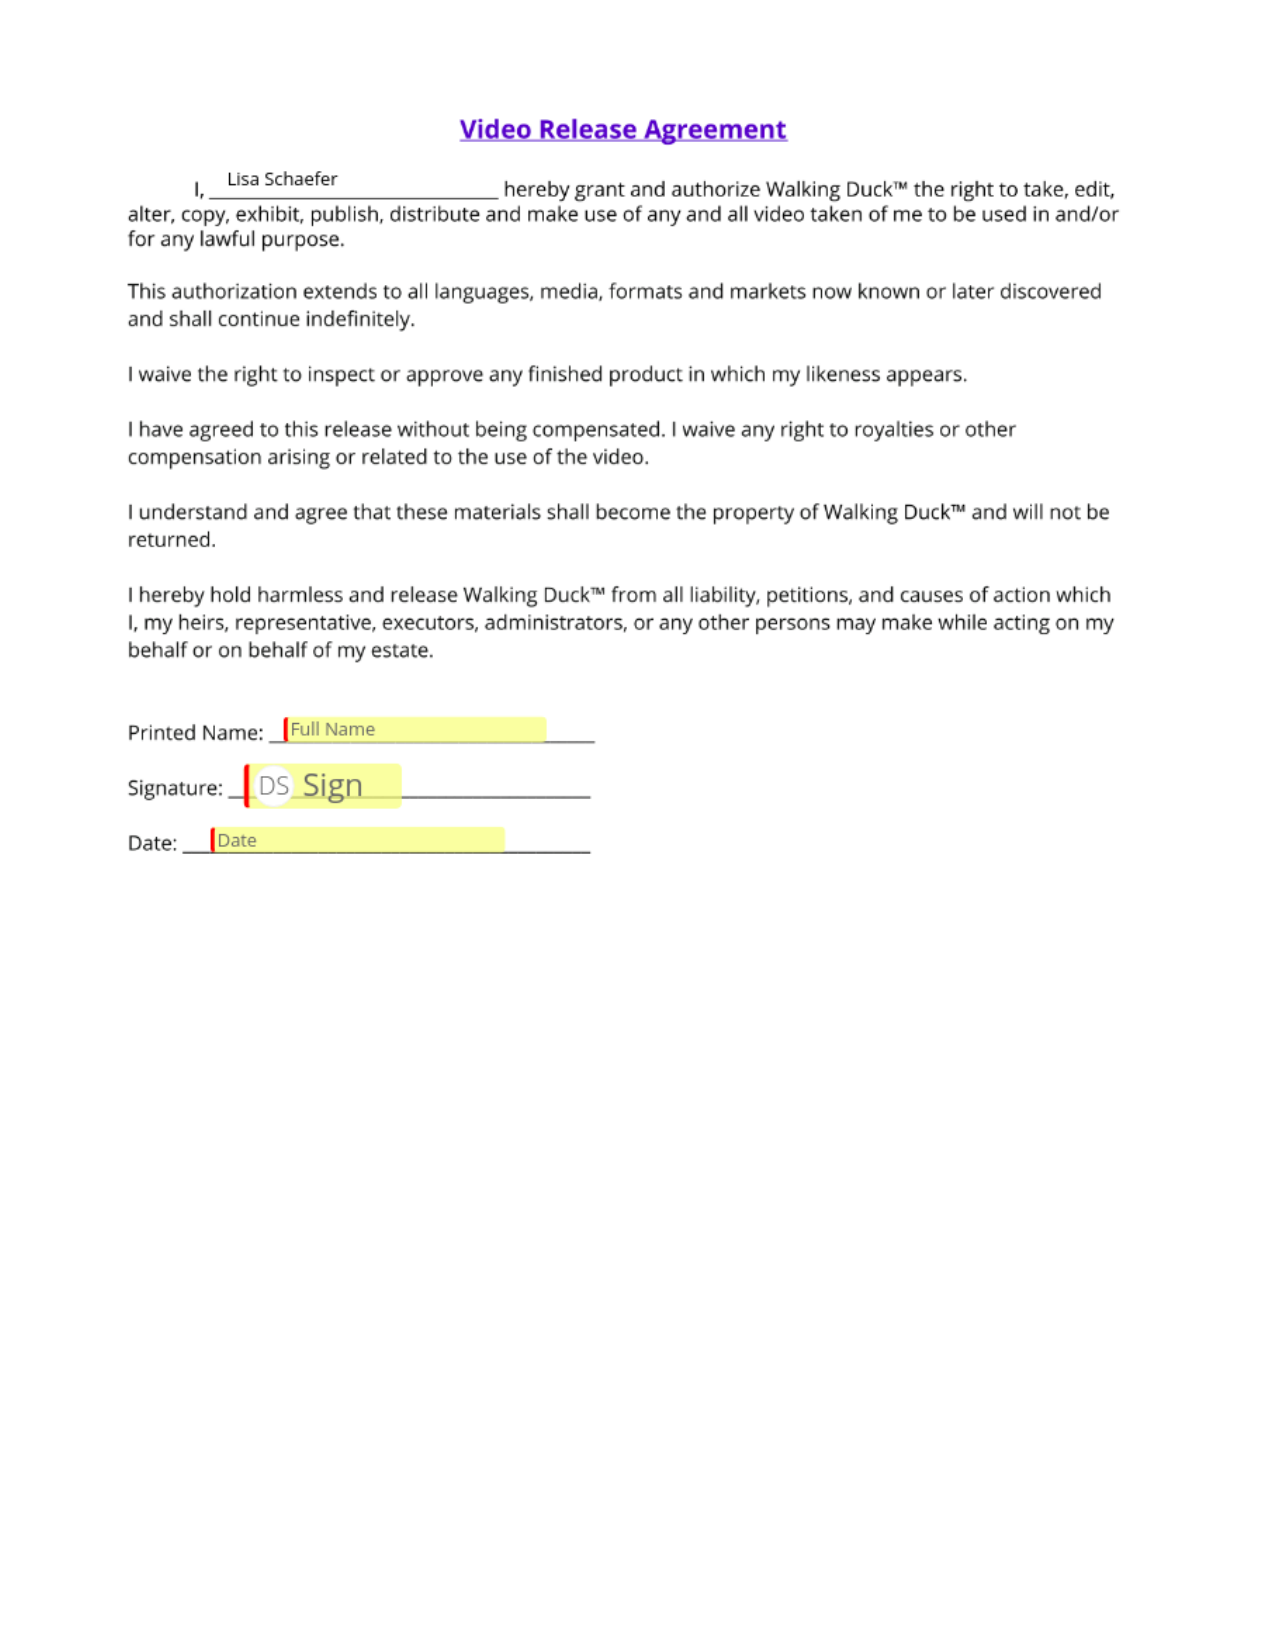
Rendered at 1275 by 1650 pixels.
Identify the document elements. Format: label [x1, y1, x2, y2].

picture [118, 118, 1157, 875]
